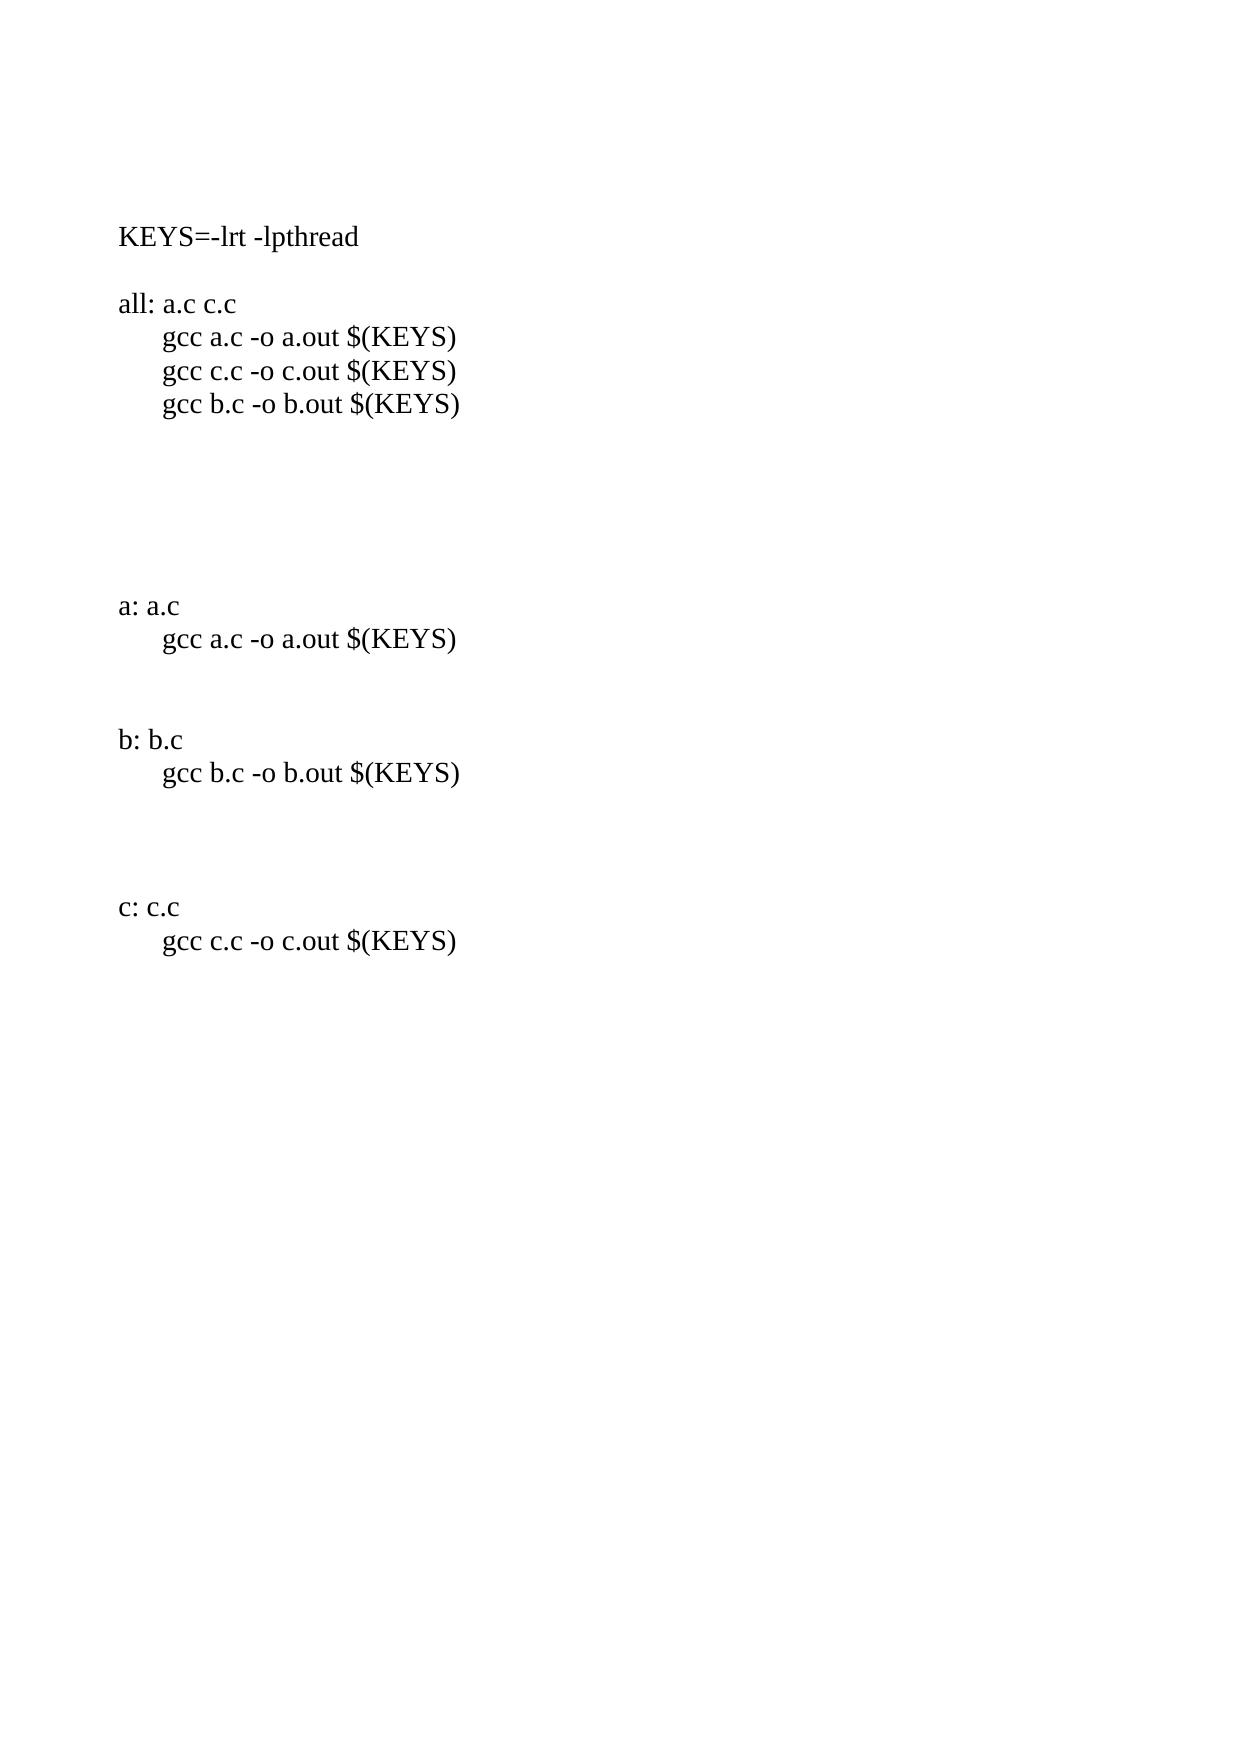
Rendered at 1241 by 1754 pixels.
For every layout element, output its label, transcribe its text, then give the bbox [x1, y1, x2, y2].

text gcc c.c -o c.out $(KEYS) [118, 923, 1122, 957]
text a: a.c [118, 588, 1122, 621]
text gcc a.c -o a.out $(KEYS) [118, 621, 1122, 655]
text KEYS=-lrt -lpthread [118, 219, 1122, 252]
text b: b.c [118, 722, 1122, 755]
text c: c.c [118, 889, 1122, 923]
text gcc c.c -o c.out $(KEYS) [118, 353, 1122, 386]
text gcc b.c -o b.out $(KEYS) [118, 755, 1122, 789]
text gcc a.c -o a.out $(KEYS) [118, 319, 1122, 353]
text all: a.c c.c [118, 286, 1122, 319]
text gcc b.c -o b.out $(KEYS) [118, 386, 1122, 420]
